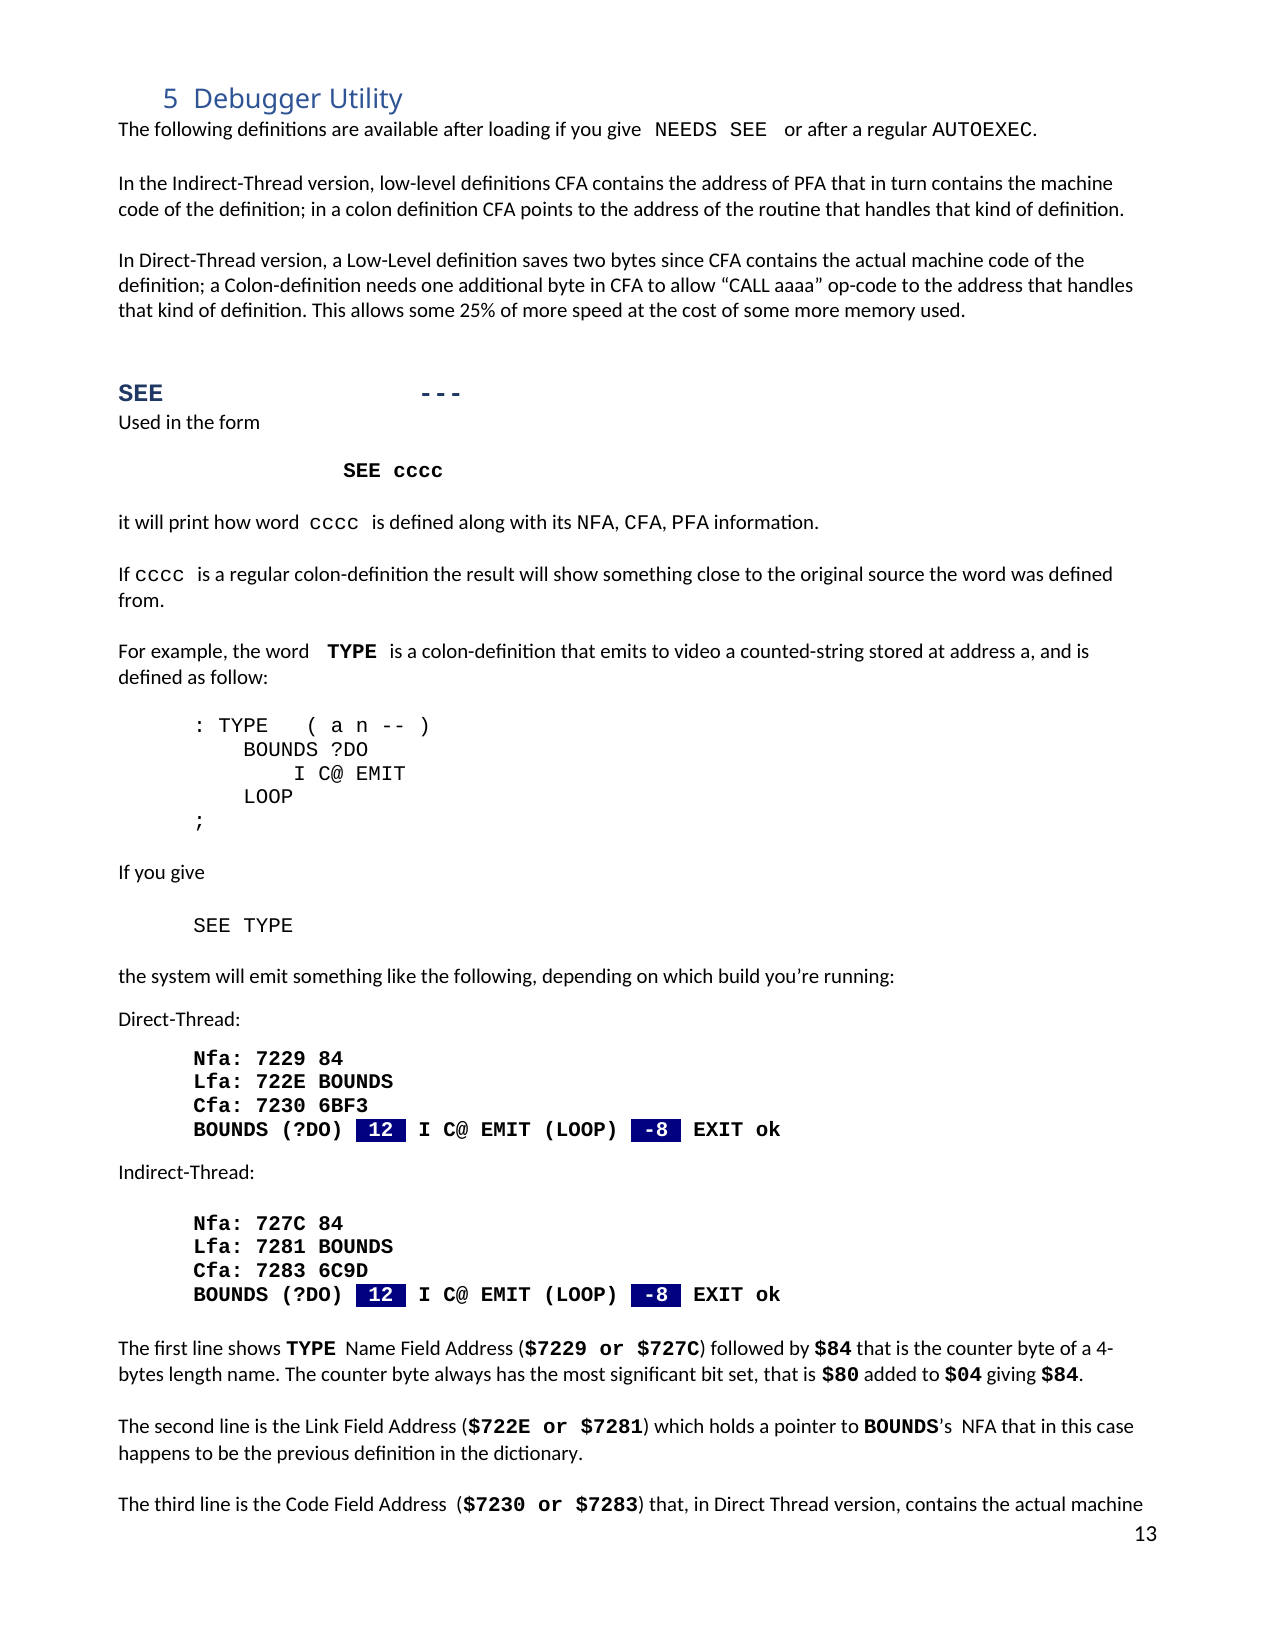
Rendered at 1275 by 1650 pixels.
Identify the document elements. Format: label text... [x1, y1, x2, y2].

text In the Indirect-Thread version, low-level definitions CFA contains the address of PFA that in turn contains the machine code of the definition; in a colon definition CFA points to the address of the routine that handles that kind of definition. [118, 171, 1157, 221]
subtitle Debugger Utility [156, 79, 1157, 116]
text it will print how word cccc is defined along with its NFA, CFA, PFA information. [118, 483, 1157, 535]
text Nfa: 7229 84 Lfa: 722E BOUNDS Cfa: 7230 6BF3 BOUNDS (?DO) 12 I C@ EMIT (LOOP) -8 EXIT ok [193, 1048, 1157, 1142]
text Direct-Thread: [118, 1006, 1157, 1031]
text Indirect-Thread: [118, 1159, 1157, 1184]
text The following definitions are available after loading if you give NEEDS SEE or after a regular AUTOEXEC. [118, 116, 1157, 171]
subtitle SEE --- [118, 381, 1157, 409]
text Nfa: 727C 84 Lfa: 7281 BOUNDS Cfa: 7283 6C9D BOUNDS (?DO) 12 I C@ EMIT (LOOP) -8 EXIT ok [193, 1213, 1157, 1307]
text I C@ EMIT [193, 763, 1157, 786]
text If you give [118, 859, 1157, 910]
text The second line is the Link Field Address ($722E or $7281) which holds a pointer to BOUNDS’s NFA that in this case happens to be the previous definition in the dictionary. [118, 1413, 1157, 1465]
text The first line shows TYPE Name Field Address ($7229 or $727C) followed by $84 that is the counter byte of a 4-bytes length name. The counter byte always has the most significant bit set, that is $80 added to $04 giving $84. [118, 1335, 1157, 1388]
text SEE TYPE [118, 910, 1157, 938]
text ; [193, 810, 1157, 833]
text Used in the form [118, 409, 1157, 460]
text : TYPE ( a n -- ) [193, 715, 1157, 739]
text If cccc is a regular colon-definition the result will show something close to the original source the word was defined from. [118, 561, 1157, 613]
text SEE cccc [118, 460, 1157, 483]
text LOOP [193, 786, 1157, 810]
text the system will emit something like the following, depending on which build you’re running: [118, 964, 1157, 989]
text In Direct-Thread version, a Low-Level definition saves two bytes since CFA contains the actual machine code of the definition; a Colon-definition needs one additional byte in CFA to allow “CALL aaaa” op-code to the address that handles that kind of definition. This allows some 25% of more speed at the cost of some more memory used. [118, 247, 1157, 323]
text The third line is the Code Field Address ($7230 or $7283) that, in Direct Thread version, contains the actual machine [118, 1491, 1157, 1517]
text For example, the word TYPE is a colon-definition that emits to video a counted-string stored at address a, and is defined as follow: [118, 638, 1157, 690]
text BOUNDS ?DO [193, 739, 1157, 763]
